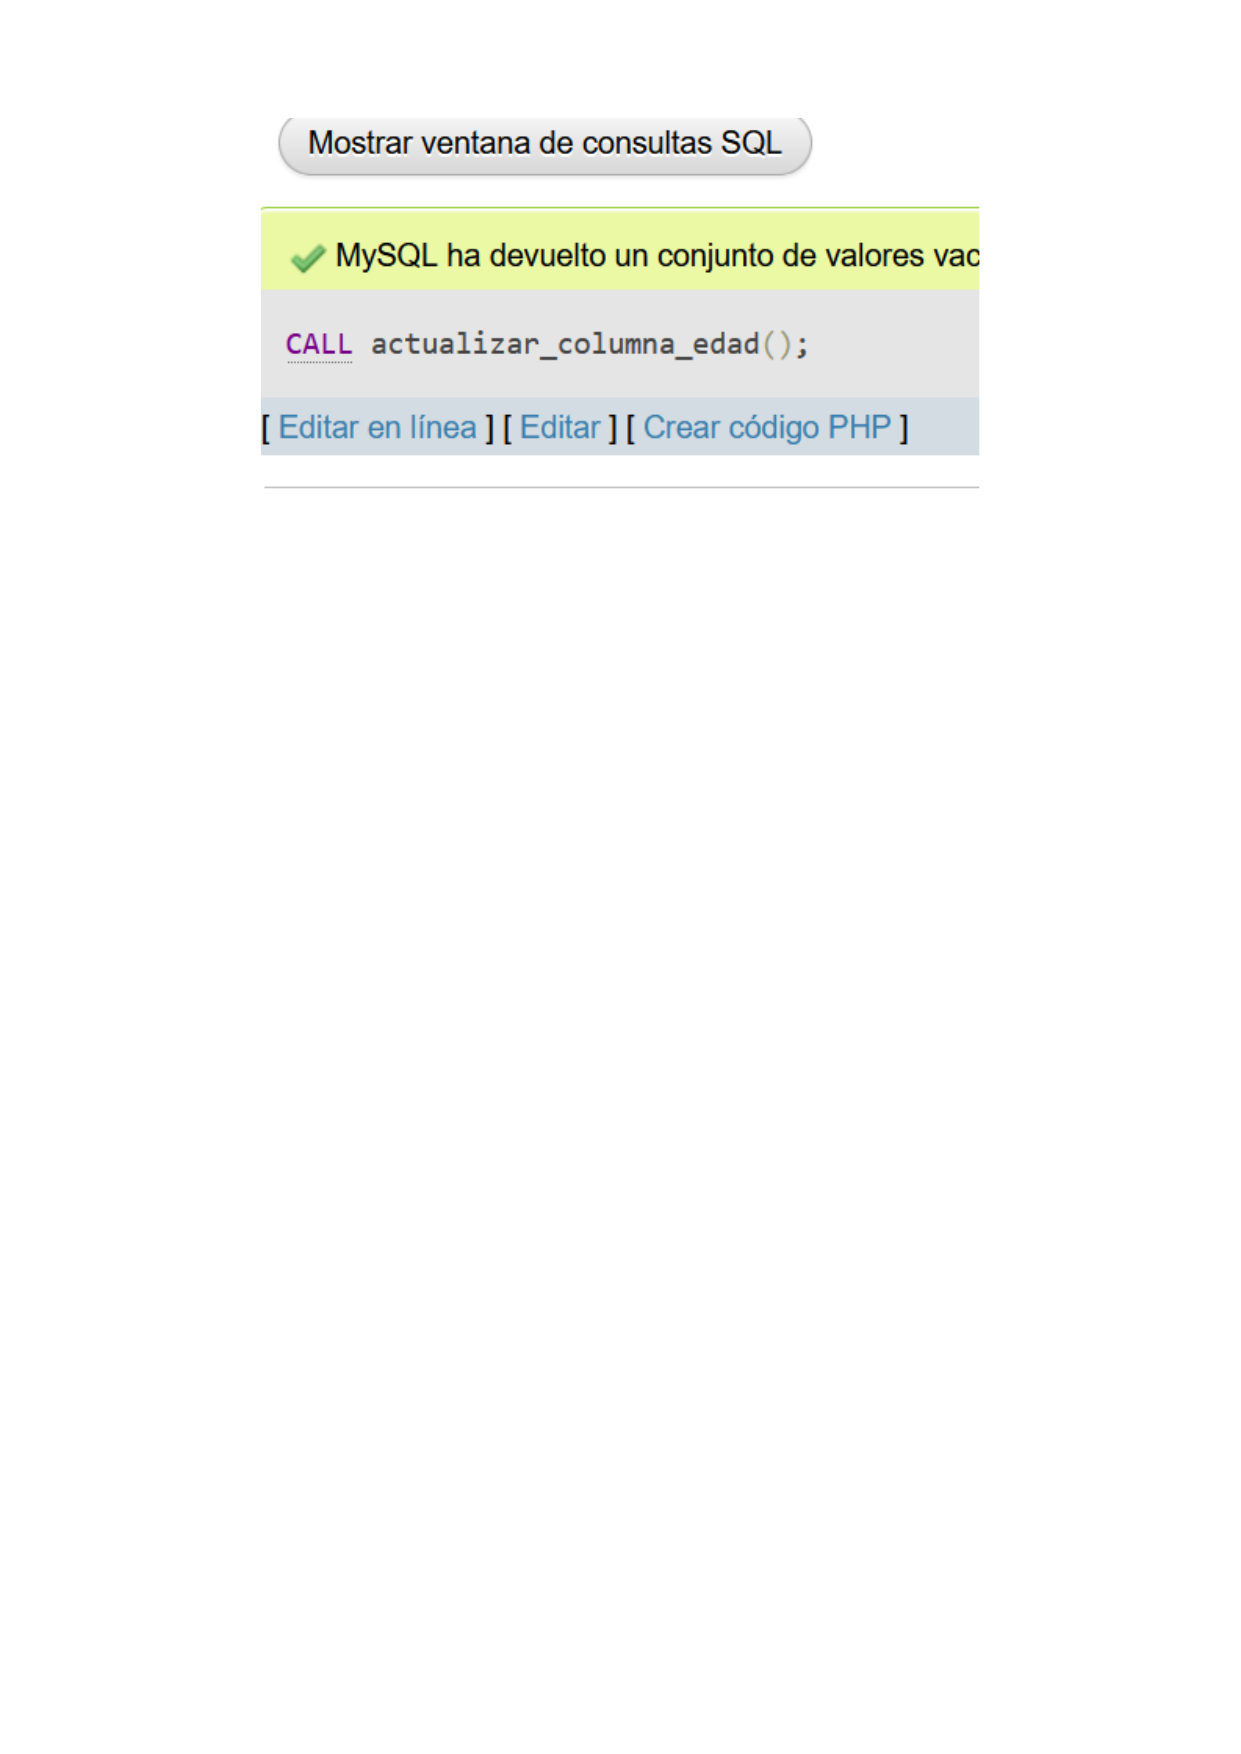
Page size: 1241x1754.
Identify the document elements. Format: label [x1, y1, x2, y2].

picture [260, 118, 980, 676]
